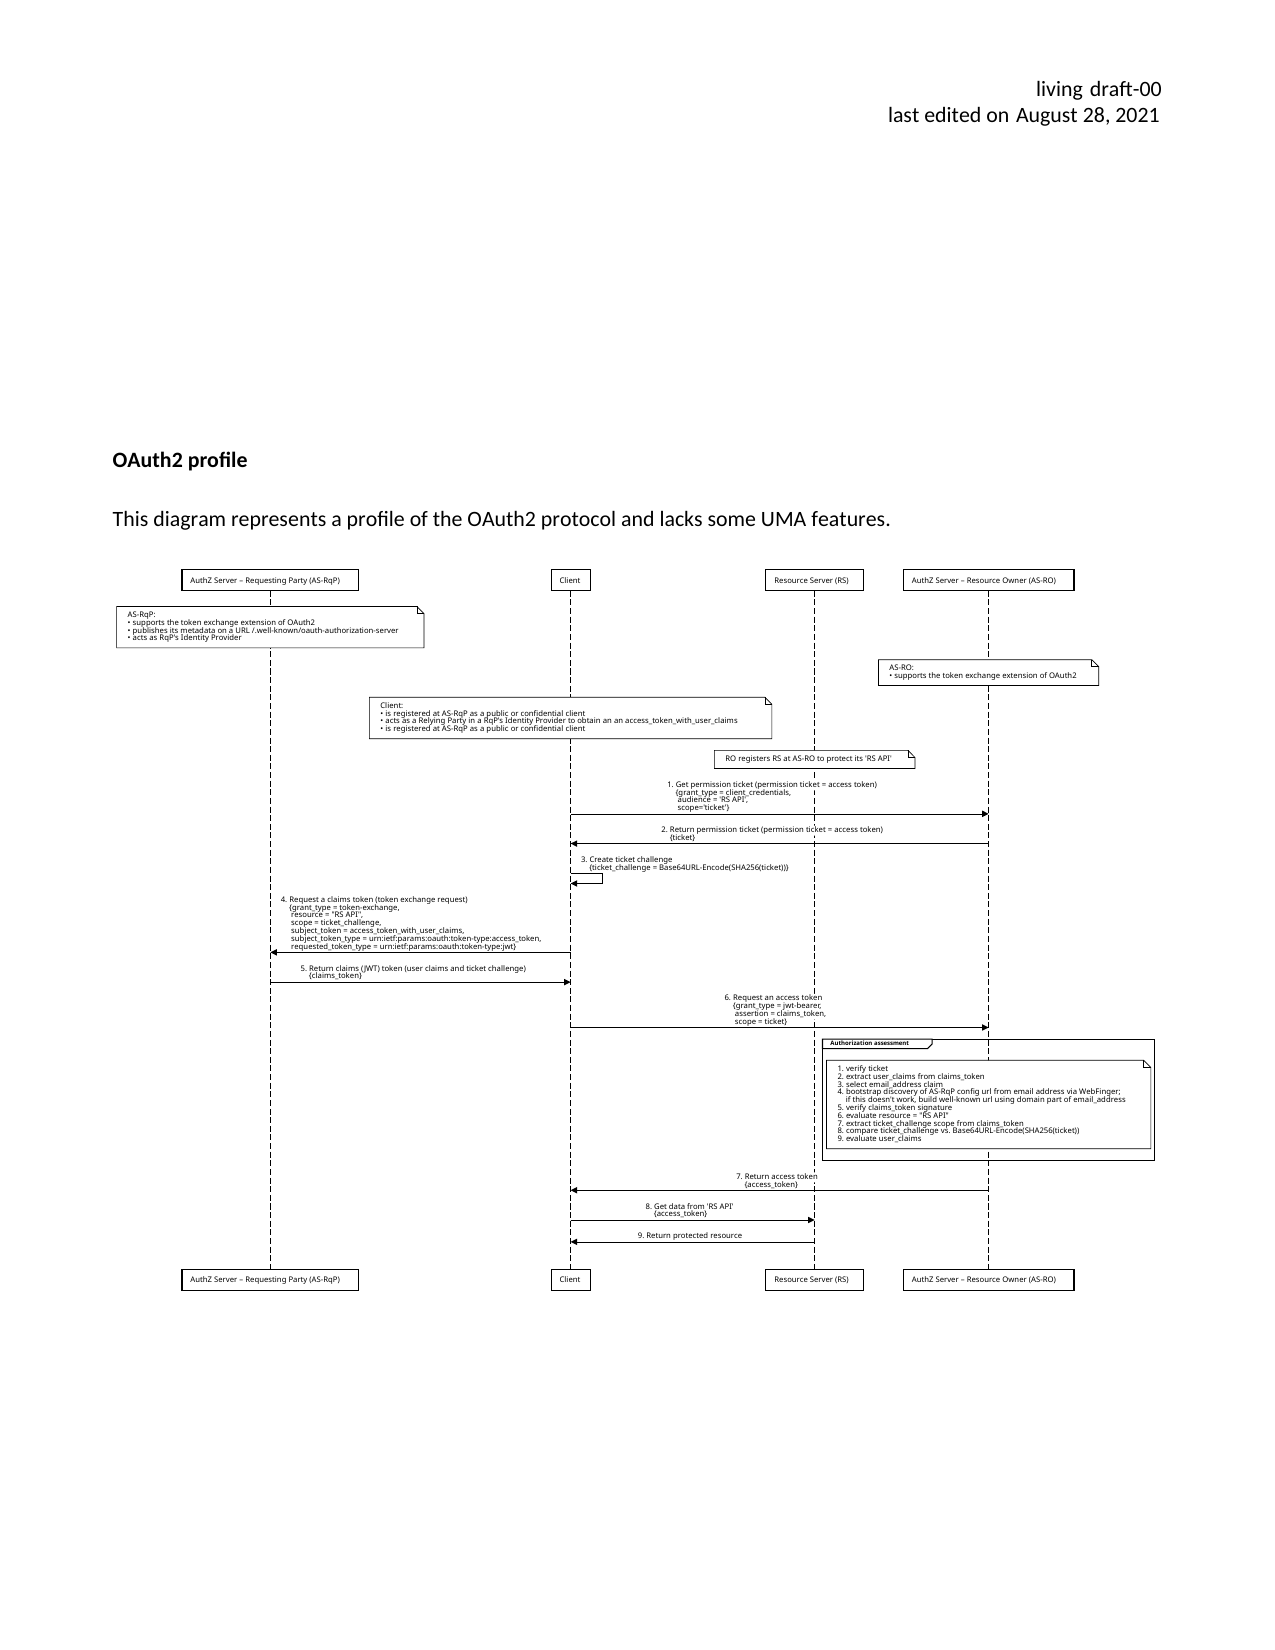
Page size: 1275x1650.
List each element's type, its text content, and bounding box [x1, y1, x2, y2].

text OAuth2 profile [112, 446, 1162, 472]
text This diagram represents a profile of the OAuth2 protocol and lacks some UMA features. [112, 505, 1162, 532]
